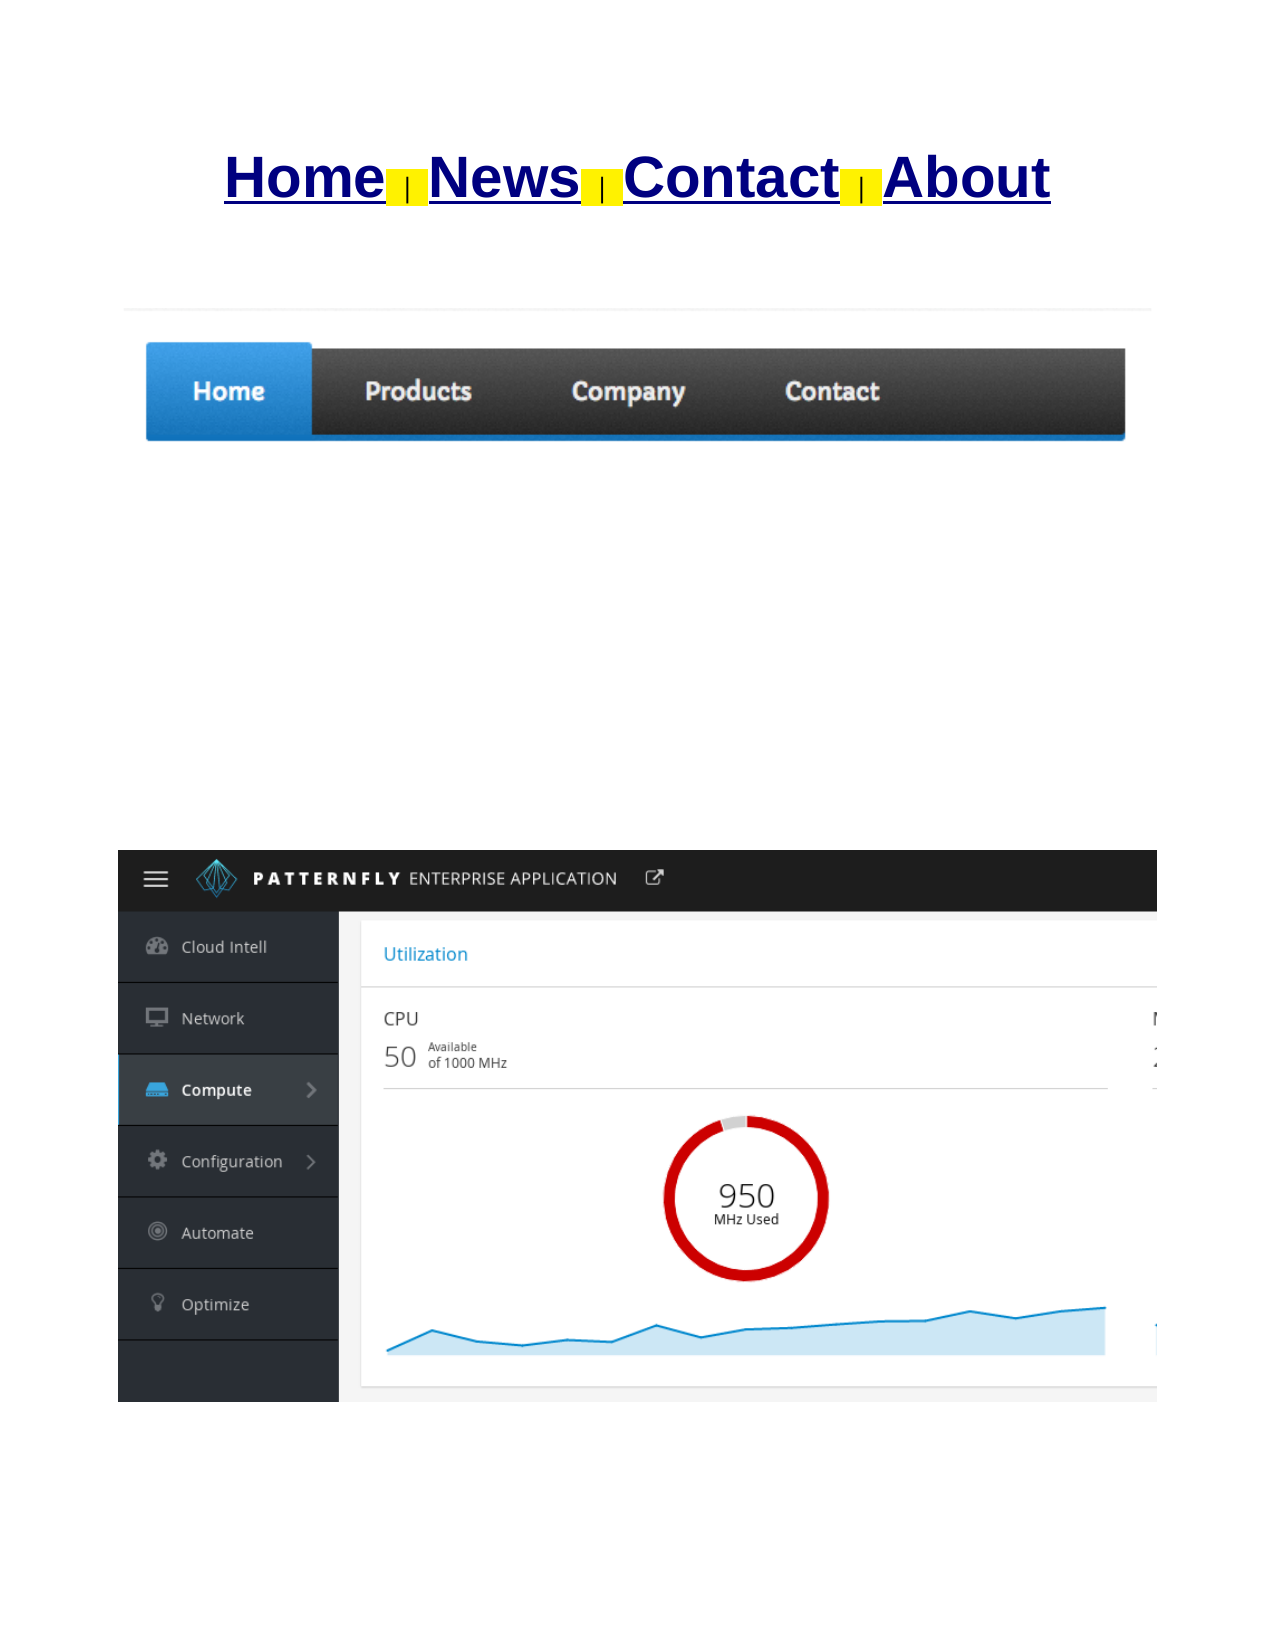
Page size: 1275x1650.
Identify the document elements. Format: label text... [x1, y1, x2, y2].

picture [123, 308, 1152, 656]
title Home | News | Contact | About [118, 143, 1157, 210]
picture [118, 850, 1157, 1402]
